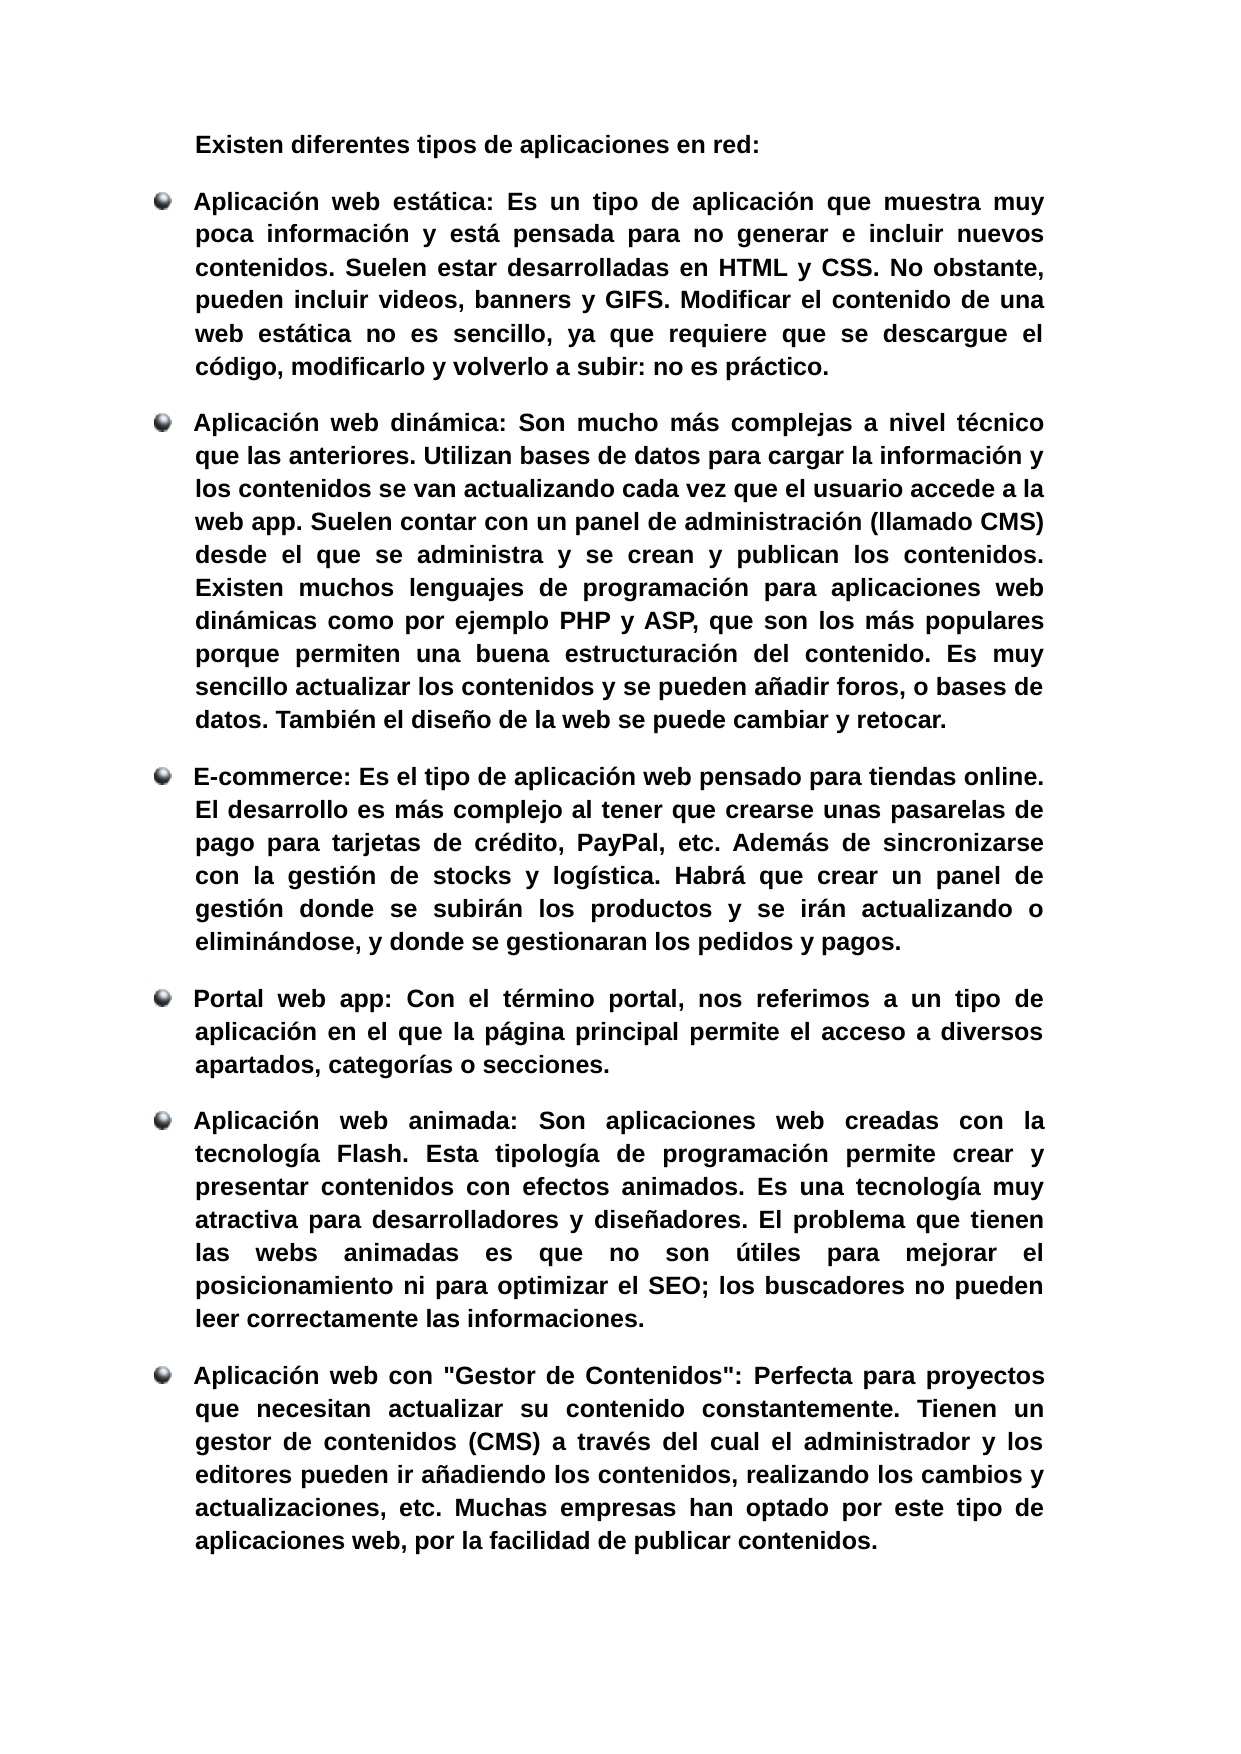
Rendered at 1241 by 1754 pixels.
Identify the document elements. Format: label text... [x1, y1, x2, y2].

list Aplicación web animada: Son aplicaciones web creadas con la tecnología Flash. Esta tipología de programación permite crear y presentar contenidos con efectos animados. Es una tecnología muy atractiva para desarrolladores y diseñadores. El problema que tienen las webs animadas es que no son útiles para mejorar el posicionamiento ni para optimizar el SEO; los buscadores no pueden leer correctamente las informaciones. [153, 1106, 1045, 1333]
picture [154, 1366, 172, 1384]
picture [154, 989, 172, 1007]
list Aplicación web dinámica: Son mucho más complejas a nivel técnico que las anteriores. Utilizan bases de datos para cargar la información y los contenidos se van actualizando cada vez que el usuario accede a la web app. Suelen contar con un panel de administración (llamado CMS) desde el que se administra y se crean y publican los contenidos. Existen muchos lenguajes de programación para aplicaciones web dinámicas como por ejemplo PHP y ASP, que son los más populares porque permiten una buena estructuración del contenido. Es muy sencillo actualizar los contenidos y se pueden añadir foros, o bases de datos. También el diseño de la web se puede cambiar y retocar. [153, 408, 1045, 734]
list Aplicación web estática: Es un tipo de aplicación que muestra muy poca información y está pensada para no generar e incluir nuevos contenidos. Suelen estar desarrolladas en HTML y CSS. No obstante, pueden incluir videos, banners y GIFS. Modificar el contenido de una web estática no es sencillo, ya que requiere que se descargue el código, modificarlo y volverlo a subir: no es práctico. [153, 186, 1045, 380]
picture [154, 1111, 172, 1130]
list E-commerce: Es el tipo de aplicación web pensado para tiendas online. El desarrollo es más complejo al tener que crearse unas pasarelas de pago para tarjetas de crédito, PayPal, etc. Además de sincronizarse con la gestión de stocks y logística. Habrá que crear un panel de gestión donde se subirán los productos y se irán actualizando o eliminándose, y donde se gestionaran los pedidos y pagos. [153, 762, 1045, 956]
picture [154, 767, 172, 785]
list Portal web app: Con el término portal, nos referimos a un tipo de aplicación en el que la página principal permite el acceso a diversos apartados, categorías o secciones. [153, 983, 1045, 1078]
picture [154, 413, 172, 432]
list Aplicación web con "Gestor de Contenidos": Perfecta para proyectos que necesitan actualizar su contenido constantemente. Tienen un gestor de contenidos (CMS) a través del cual el administrador y los editores pueden ir añadiendo los contenidos, realizando los cambios y actualizaciones, etc. Muchas empresas han optado por este tipo de aplicaciones web, por la facilidad de publicar contenidos. [153, 1361, 1045, 1555]
text Existen diferentes tipos de aplicaciones en red: [195, 130, 1045, 159]
picture [154, 192, 172, 210]
